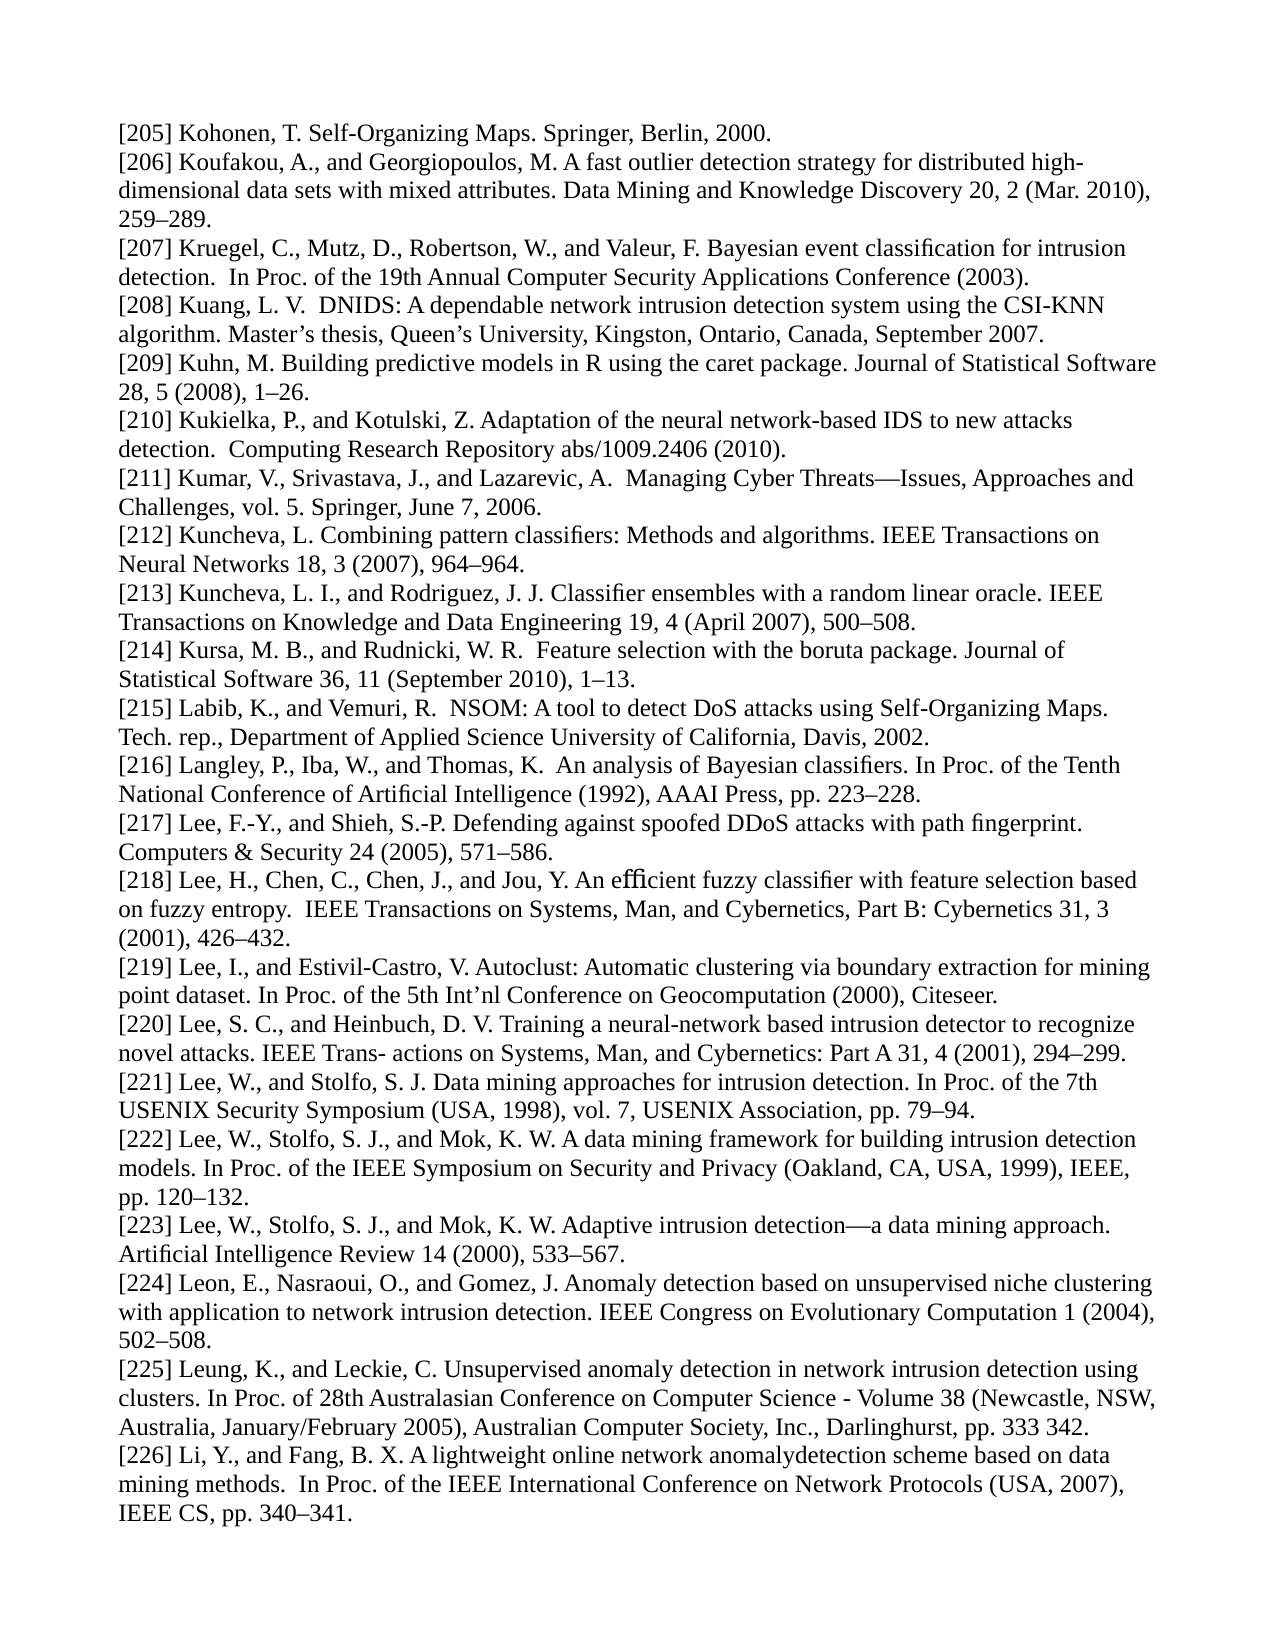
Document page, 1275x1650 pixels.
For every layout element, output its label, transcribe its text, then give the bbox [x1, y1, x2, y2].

text [205] Kohonen, T. Self-Organizing Maps. Springer, Berlin, 2000. [118, 118, 1157, 147]
text [210] Kukielka, P., and Kotulski, Z. Adaptation of the neural network-based IDS to new attacks detection. Computing Research Repository abs/1009.2406 (2010). [118, 406, 1157, 463]
text [217] Lee, F.-Y., and Shieh, S.-P. Defending against spoofed DDoS attacks with path ﬁngerprint. Computers & Security 24 (2005), 571–586. [118, 808, 1157, 866]
text [213] Kuncheva, L. I., and Rodriguez, J. J. Classiﬁer ensembles with a random linear oracle. IEEE Transactions on Knowledge and Data Engineering 19, 4 (April 2007), 500–508. [118, 578, 1157, 636]
text [223] Lee, W., Stolfo, S. J., and Mok, K. W. Adaptive intrusion detection—a data mining approach. Artiﬁcial Intelligence Review 14 (2000), 533–567. [118, 1211, 1157, 1268]
text [221] Lee, W., and Stolfo, S. J. Data mining approaches for intrusion detection. In Proc. of the 7th USENIX Security Symposium (USA, 1998), vol. 7, USENIX Association, pp. 79–94. [118, 1067, 1157, 1124]
text [208] Kuang, L. V. DNIDS: A dependable network intrusion detection system using the CSI-KNN algorithm. Master’s thesis, Queen’s University, Kingston, Ontario, Canada, September 2007. [118, 291, 1157, 348]
text [216] Langley, P., Iba, W., and Thomas, K. An analysis of Bayesian classiﬁers. In Proc. of the Tenth National Conference of Artiﬁcial Intelligence (1992), AAAI Press, pp. 223–228. [118, 751, 1157, 808]
text [220] Lee, S. C., and Heinbuch, D. V. Training a neural-network based intrusion detector to recognize novel attacks. IEEE Trans- actions on Systems, Man, and Cybernetics: Part A 31, 4 (2001), 294–299. [118, 1009, 1157, 1067]
text [214] Kursa, M. B., and Rudnicki, W. R. Feature selection with the boruta package. Journal of Statistical Software 36, 11 (September 2010), 1–13. [118, 636, 1157, 693]
text [219] Lee, I., and Estivil-Castro, V. Autoclust: Automatic clustering via boundary extraction for mining point dataset. In Proc. of the 5th Int’nl Conference on Geocomputation (2000), Citeseer. [118, 952, 1157, 1009]
text [226] Li, Y., and Fang, B. X. A lightweight online network anomalydetection scheme based on data mining methods. In Proc. of the IEEE International Conference on Network Protocols (USA, 2007), IEEE CS, pp. 340–341. [118, 1441, 1157, 1527]
text [215] Labib, K., and Vemuri, R. NSOM: A tool to detect DoS attacks using Self-Organizing Maps. Tech. rep., Department of Applied Science University of California, Davis, 2002. [118, 693, 1157, 751]
text [224] Leon, E., Nasraoui, O., and Gomez, J. Anomaly detection based on unsupervised niche clustering with application to network intrusion detection. IEEE Congress on Evolutionary Computation 1 (2004), 502–508. [118, 1268, 1157, 1354]
text [206] Koufakou, A., and Georgiopoulos, M. A fast outlier detection strategy for distributed high-dimensional data sets with mixed attributes. Data Mining and Knowledge Discovery 20, 2 (Mar. 2010), 259–289. [118, 147, 1157, 233]
text [222] Lee, W., Stolfo, S. J., and Mok, K. W. A data mining framework for building intrusion detection models. In Proc. of the IEEE Symposium on Security and Privacy (Oakland, CA, USA, 1999), IEEE, pp. 120–132. [118, 1124, 1157, 1211]
text [211] Kumar, V., Srivastava, J., and Lazarevic, A. Managing Cyber Threats—Issues, Approaches and Challenges, vol. 5. Springer, June 7, 2006. [118, 463, 1157, 521]
text [218] Lee, H., Chen, C., Chen, J., and Jou, Y. An eﬃcient fuzzy classiﬁer with feature selection based on fuzzy entropy. IEEE Transactions on Systems, Man, and Cybernetics, Part B: Cybernetics 31, 3 (2001), 426–432. [118, 866, 1157, 952]
text [212] Kuncheva, L. Combining pattern classiﬁers: Methods and algorithms. IEEE Transactions on Neural Networks 18, 3 (2007), 964–964. [118, 521, 1157, 578]
text [207] Kruegel, C., Mutz, D., Robertson, W., and Valeur, F. Bayesian event classiﬁcation for intrusion detection. In Proc. of the 19th Annual Computer Security Applications Conference (2003). [118, 233, 1157, 291]
text [209] Kuhn, M. Building predictive models in R using the caret package. Journal of Statistical Software 28, 5 (2008), 1–26. [118, 348, 1157, 406]
text [225] Leung, K., and Leckie, C. Unsupervised anomaly detection in network intrusion detection using clusters. In Proc. of 28th Australasian Conference on Computer Science - Volume 38 (Newcastle, NSW, Australia, January/February 2005), Australian Computer Society, Inc., Darlinghurst, pp. 333 342. [118, 1354, 1157, 1441]
